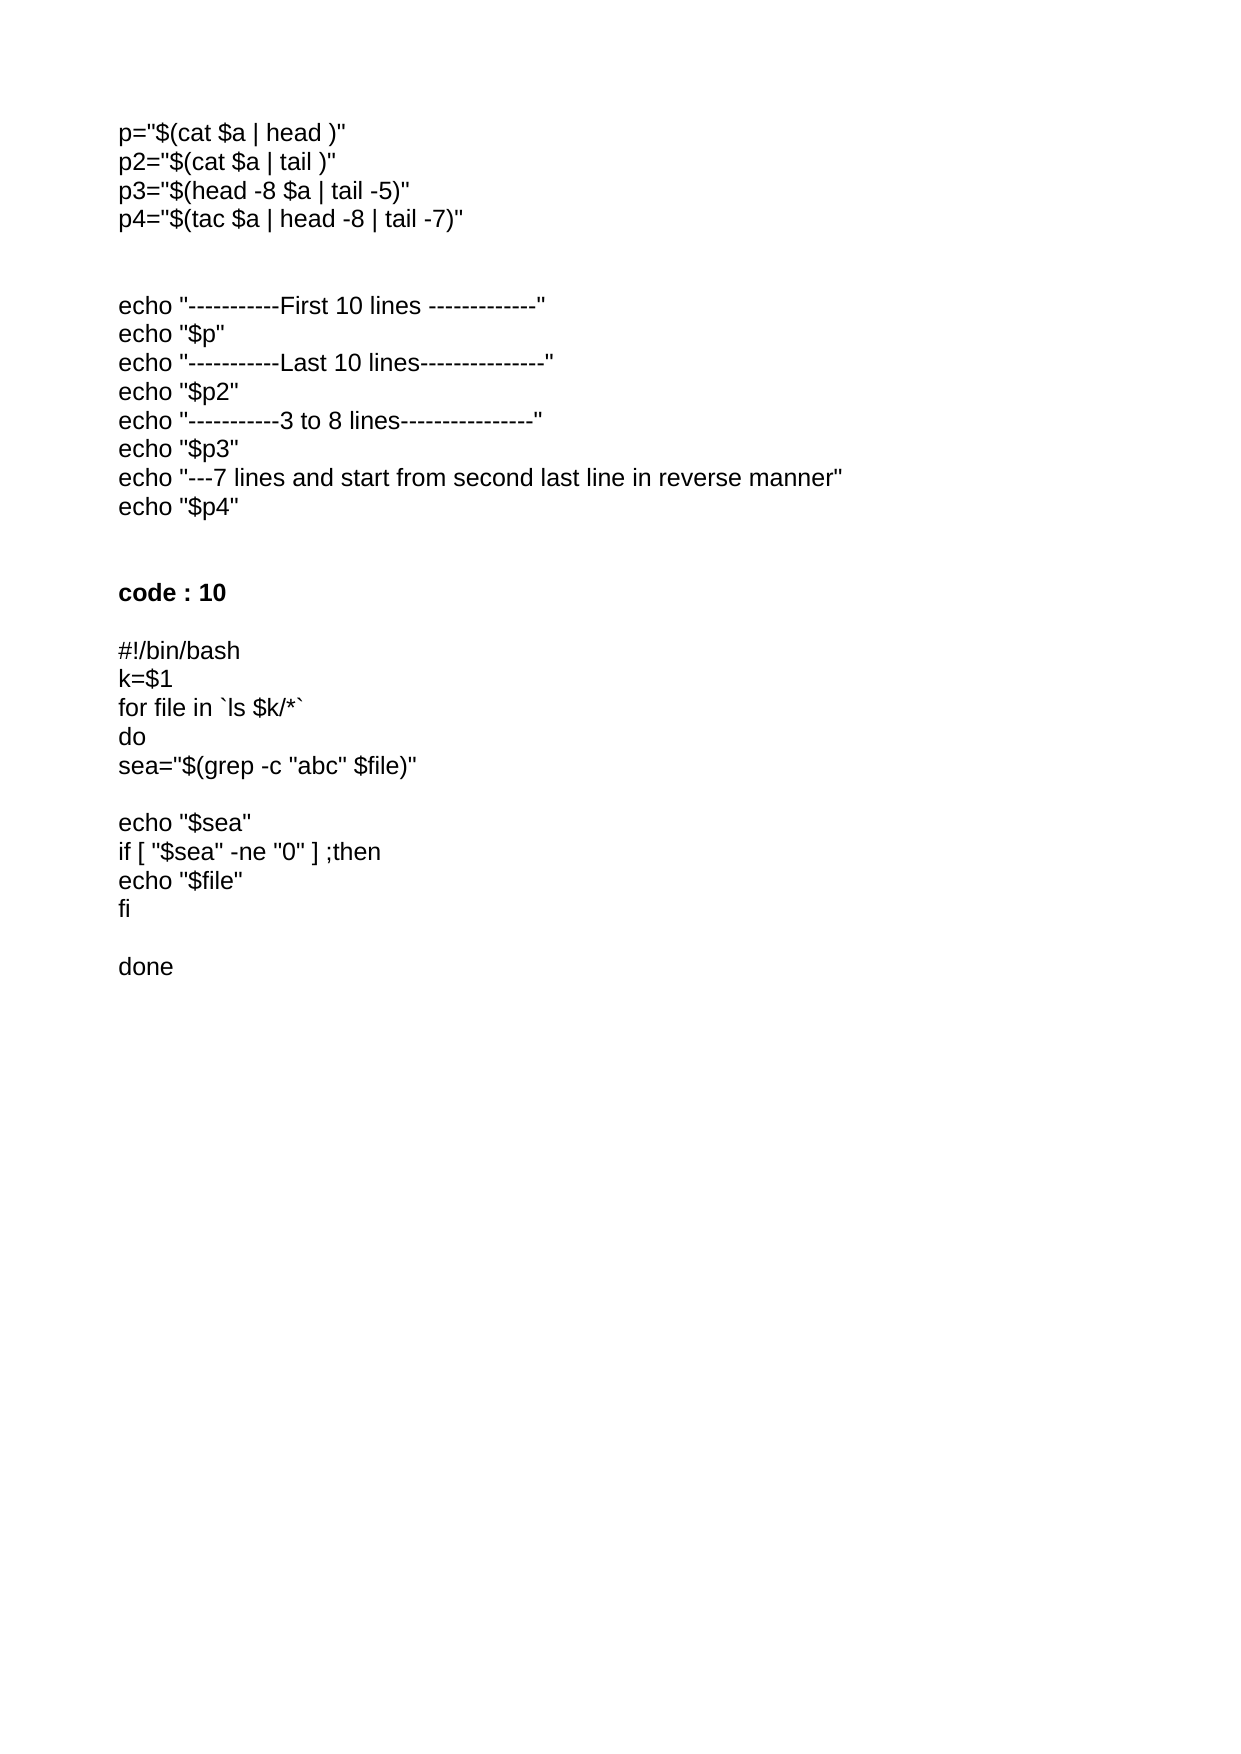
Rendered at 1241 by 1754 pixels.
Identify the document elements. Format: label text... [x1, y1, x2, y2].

text echo "$file" [118, 866, 1122, 894]
text sea="$(grep -c "abc" $file)" [118, 751, 1122, 779]
text p="$(cat $a | head )" [118, 118, 1122, 147]
text p3="$(head -8 $a | tail -5)" [118, 176, 1122, 204]
text echo "-----------3 to 8 lines----------------" [118, 406, 1122, 434]
text echo "---7 lines and start from second last line in reverse manner" [118, 463, 1122, 492]
text echo "$p4" [118, 492, 1122, 521]
text if [ "$sea" -ne "0" ] ;then [118, 837, 1122, 866]
text echo "$p3" [118, 434, 1122, 463]
text do [118, 722, 1122, 751]
text echo "$p" [118, 319, 1122, 348]
text p4="$(tac $a | head -8 | tail -7)" [118, 204, 1122, 233]
text echo "-----------Last 10 lines---------------" [118, 348, 1122, 377]
text done [118, 952, 1122, 981]
text fi [118, 894, 1122, 923]
text for file in `ls $k/*` [118, 693, 1122, 722]
text k=$1 [118, 664, 1122, 693]
text code : 10 [118, 578, 1122, 607]
text #!/bin/bash [118, 636, 1122, 664]
text echo "$sea" [118, 808, 1122, 837]
text echo "-----------First 10 lines -------------" [118, 291, 1122, 319]
text echo "$p2" [118, 377, 1122, 406]
text p2="$(cat $a | tail )" [118, 147, 1122, 176]
